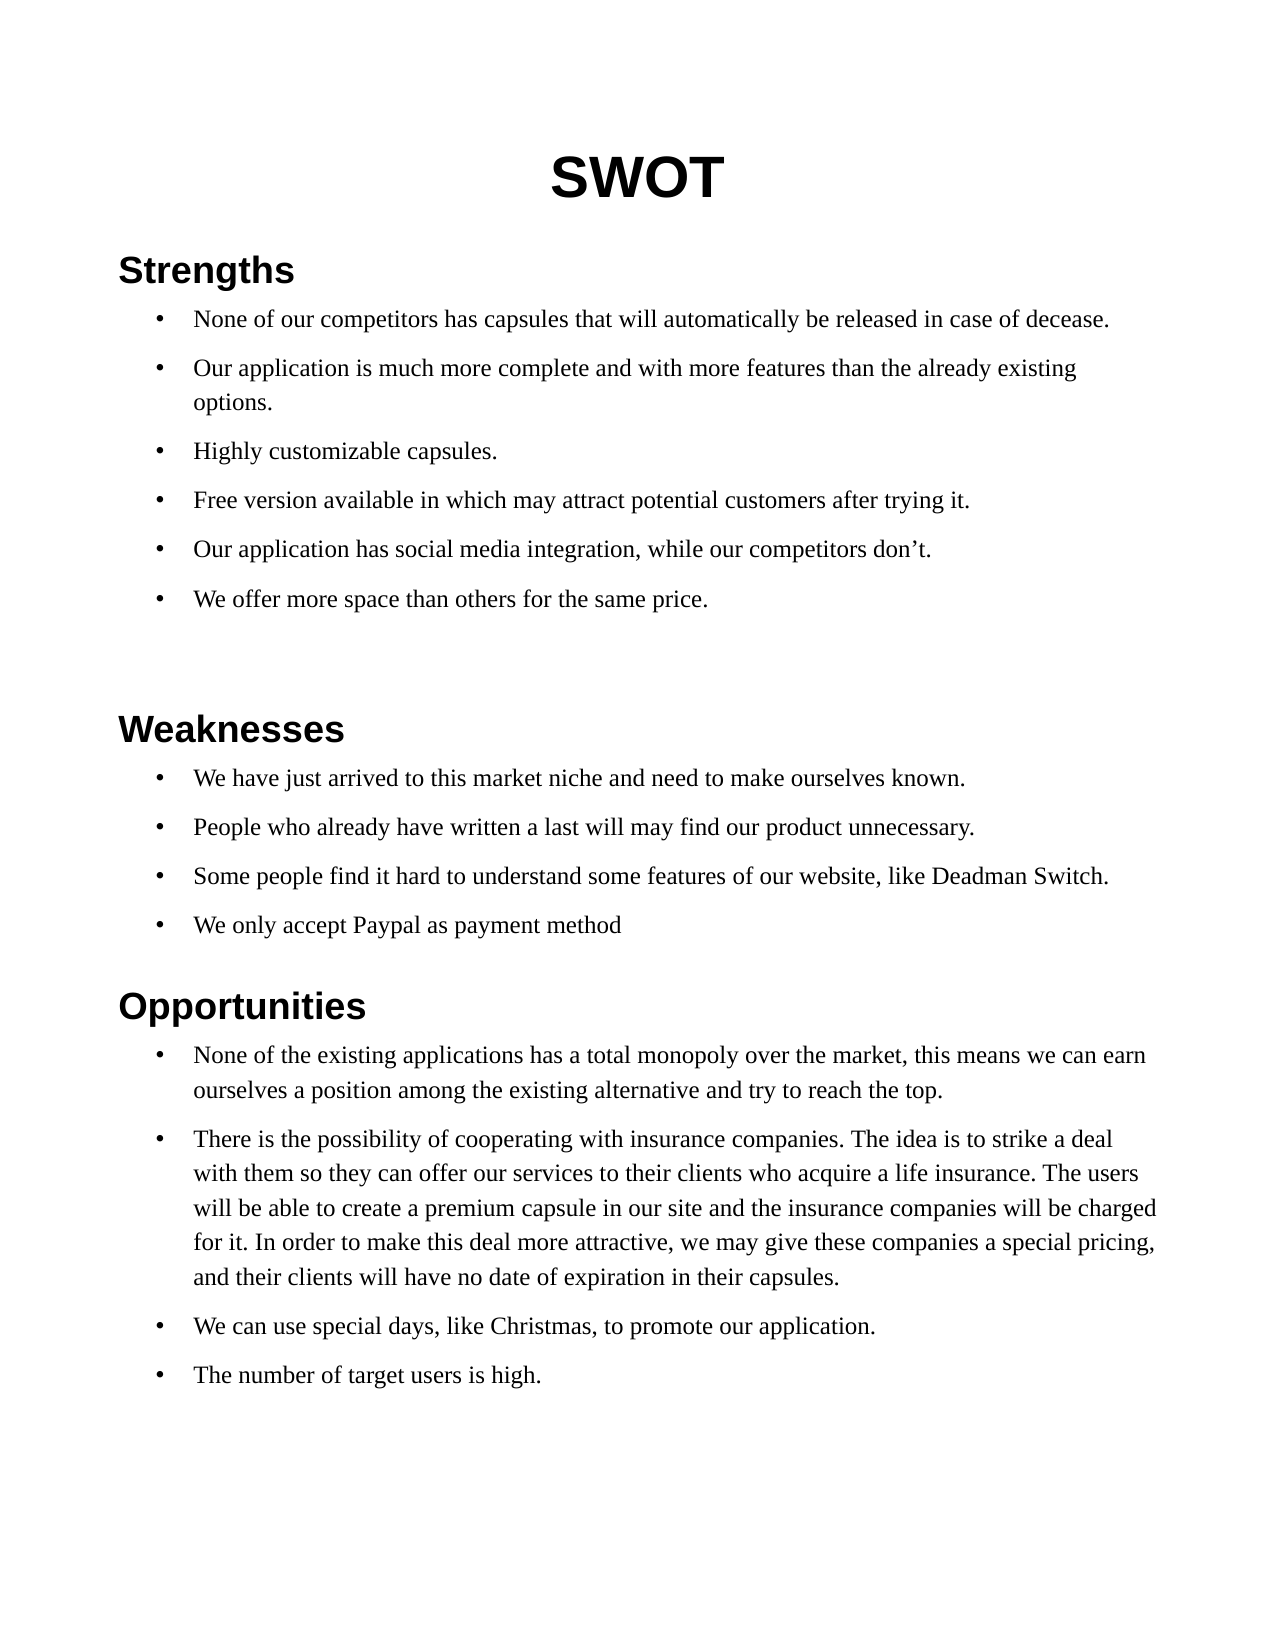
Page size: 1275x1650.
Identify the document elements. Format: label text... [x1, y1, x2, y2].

list We only accept Paypal as payment method [156, 910, 1157, 939]
subtitle Strengths [118, 248, 1157, 291]
list Our application has social media integration, while our competitors don’t. [156, 534, 1157, 563]
list We have just arrived to this market niche and need to make ourselves known. [156, 763, 1157, 792]
list There is the possibility of cooperating with insurance companies. The idea is to strike a deal with them so they can offer our services to their clients who acquire a life insurance. The users will be able to create a premium capsule in our site and the insurance companies will be charged for it. In order to make this deal more attractive, we may give these companies a special pricing, and their clients will have no date of expiration in their capsules. [156, 1124, 1157, 1291]
title SWOT [118, 143, 1157, 210]
list Our application is much more complete and with more features than the already existing options. [156, 353, 1157, 416]
list We offer more space than others for the same price. [156, 584, 1157, 612]
list People who already have written a last will may find our product unnecessary. [156, 812, 1157, 841]
list None of the existing applications has a total monopoly over the market, this means we can earn ourselves a position among the existing alternative and try to reach the top. [156, 1040, 1157, 1103]
list The number of target users is high. [156, 1360, 1157, 1389]
list Highly customizable capsules. [156, 436, 1157, 465]
list Some people find it hard to understand some features of our website, like Deadman Switch. [156, 861, 1157, 890]
subtitle Opportunities [118, 984, 1157, 1028]
subtitle Weaknesses [118, 707, 1157, 750]
list We can use special days, like Christmas, to promote our application. [156, 1311, 1157, 1339]
list Free version available in which may attract potential customers after trying it. [156, 486, 1157, 514]
list None of our competitors has capsules that will automatically be released in case of decease. [156, 304, 1157, 333]
